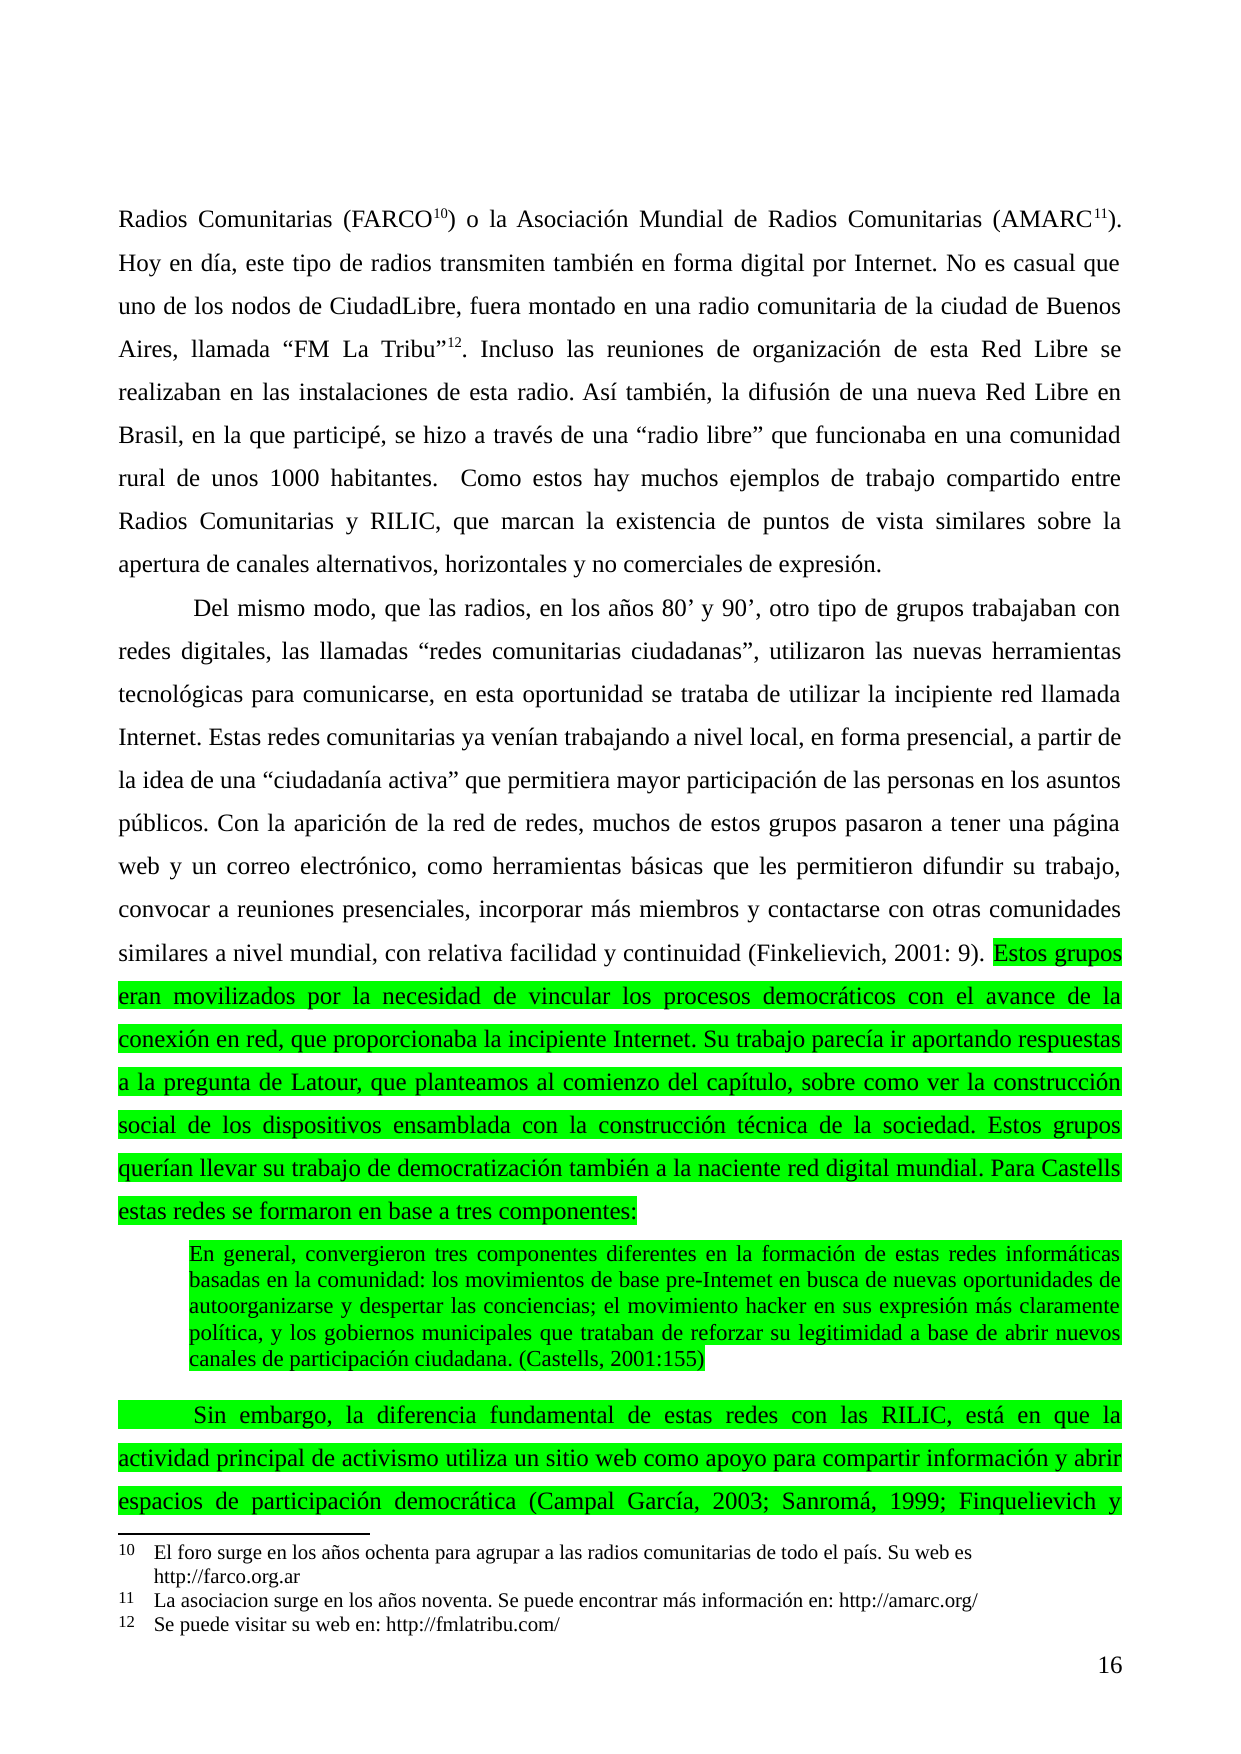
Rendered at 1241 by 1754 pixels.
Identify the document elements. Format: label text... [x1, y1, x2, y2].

text Sin embargo, la diferencia fundamental de estas redes con las RILIC, está en que la actividad principal de activismo utiliza un sitio web como apoyo para compartir información y abrir espacios de participación democrática (Campal García, 2003; Sanromá, 1999; Finquelievich y [118, 1400, 1122, 1515]
text Del mismo modo, que las radios, en los años 80’ y 90’, otro tipo de grupos trabajaban con redes digitales, las llamadas “redes comunitarias ciudadanas”, utilizaron las nuevas herramientas tecnológicas para comunicarse, en esta oportunidad se trataba de utilizar la incipiente red llamada Internet. Estas redes comunitarias ya venían trabajando a nivel local, en forma presencial, a partir de la idea de una “ciudadanía activa” que permitiera mayor participación de las personas en los asuntos públicos. Con la aparición de la red de redes, muchos de estos grupos pasaron a tener una página web y un correo electrónico, como herramientas básicas que les permitieron difundir su trabajo, convocar a reuniones presenciales, incorporar más miembros y contactarse con otras comunidades similares a nivel mundial, con relativa facilidad y continuidad (Finkelievich, 2001: 9). Estos grupos eran movilizados por la necesidad de vincular los procesos democráticos con el avance de la conexión en red, que proporcionaba la incipiente Internet. Su trabajo parecía ir aportando respuestas a la pregunta de Latour, que planteamos al comienzo del capítulo, sobre como ver la construcción social de los dispositivos ensamblada con la construcción técnica de la sociedad. Estos grupos querían llevar su trabajo de democratización también a la naciente red digital mundial. Para Castells estas redes se formaron en base a tres componentes: [118, 593, 1122, 1225]
text Se puede visitar su web en: http://fmlatribu.com/ [118, 1612, 1122, 1636]
text En general, convergieron tres componentes diferentes en la formación de estas redes informáticas basadas en la comunidad: los movimientos de base pre-Intemet en busca de nuevas oportunidades de autoorganizarse y despertar las conciencias; el movimiento hacker en sus expresión más claramente política, y los gobiernos municipales que trataban de reforzar su legitimidad a base de abrir nuevos canales de participación ciudadana. (Castells, 2001:155) [189, 1239, 1122, 1371]
text Radios Comunitarias (FARCO) o la Asociación Mundial de Radios Comunitarias (AMARC). Hoy en día, este tipo de radios transmiten también en forma digital por Internet. No es casual que uno de los nodos de CiudadLibre, fuera montado en una radio comunitaria de la ciudad de Buenos Aires, llamada “FM La Tribu”. Incluso las reuniones de organización de esta Red Libre se realizaban en las instalaciones de esta radio. Así también, la difusión de una nueva Red Libre en Brasil, en la que participé, se hizo a través de una “radio libre” que funcionaba en una comunidad rural de unos 1000 habitantes. Como estos hay muchos ejemplos de trabajo compartido entre Radios Comunitarias y RILIC, que marcan la existencia de puntos de vista similares sobre la apertura de canales alternativos, horizontales y no comerciales de expresión. [118, 204, 1122, 578]
text El foro surge en los años ochenta para agrupar a las radios comunitarias de todo el país. Su web es http://farco.org.ar [118, 1539, 1122, 1588]
text La asociacion surge en los años noventa. Se puede encontrar más información en: http://amarc.org/ [118, 1588, 1122, 1612]
